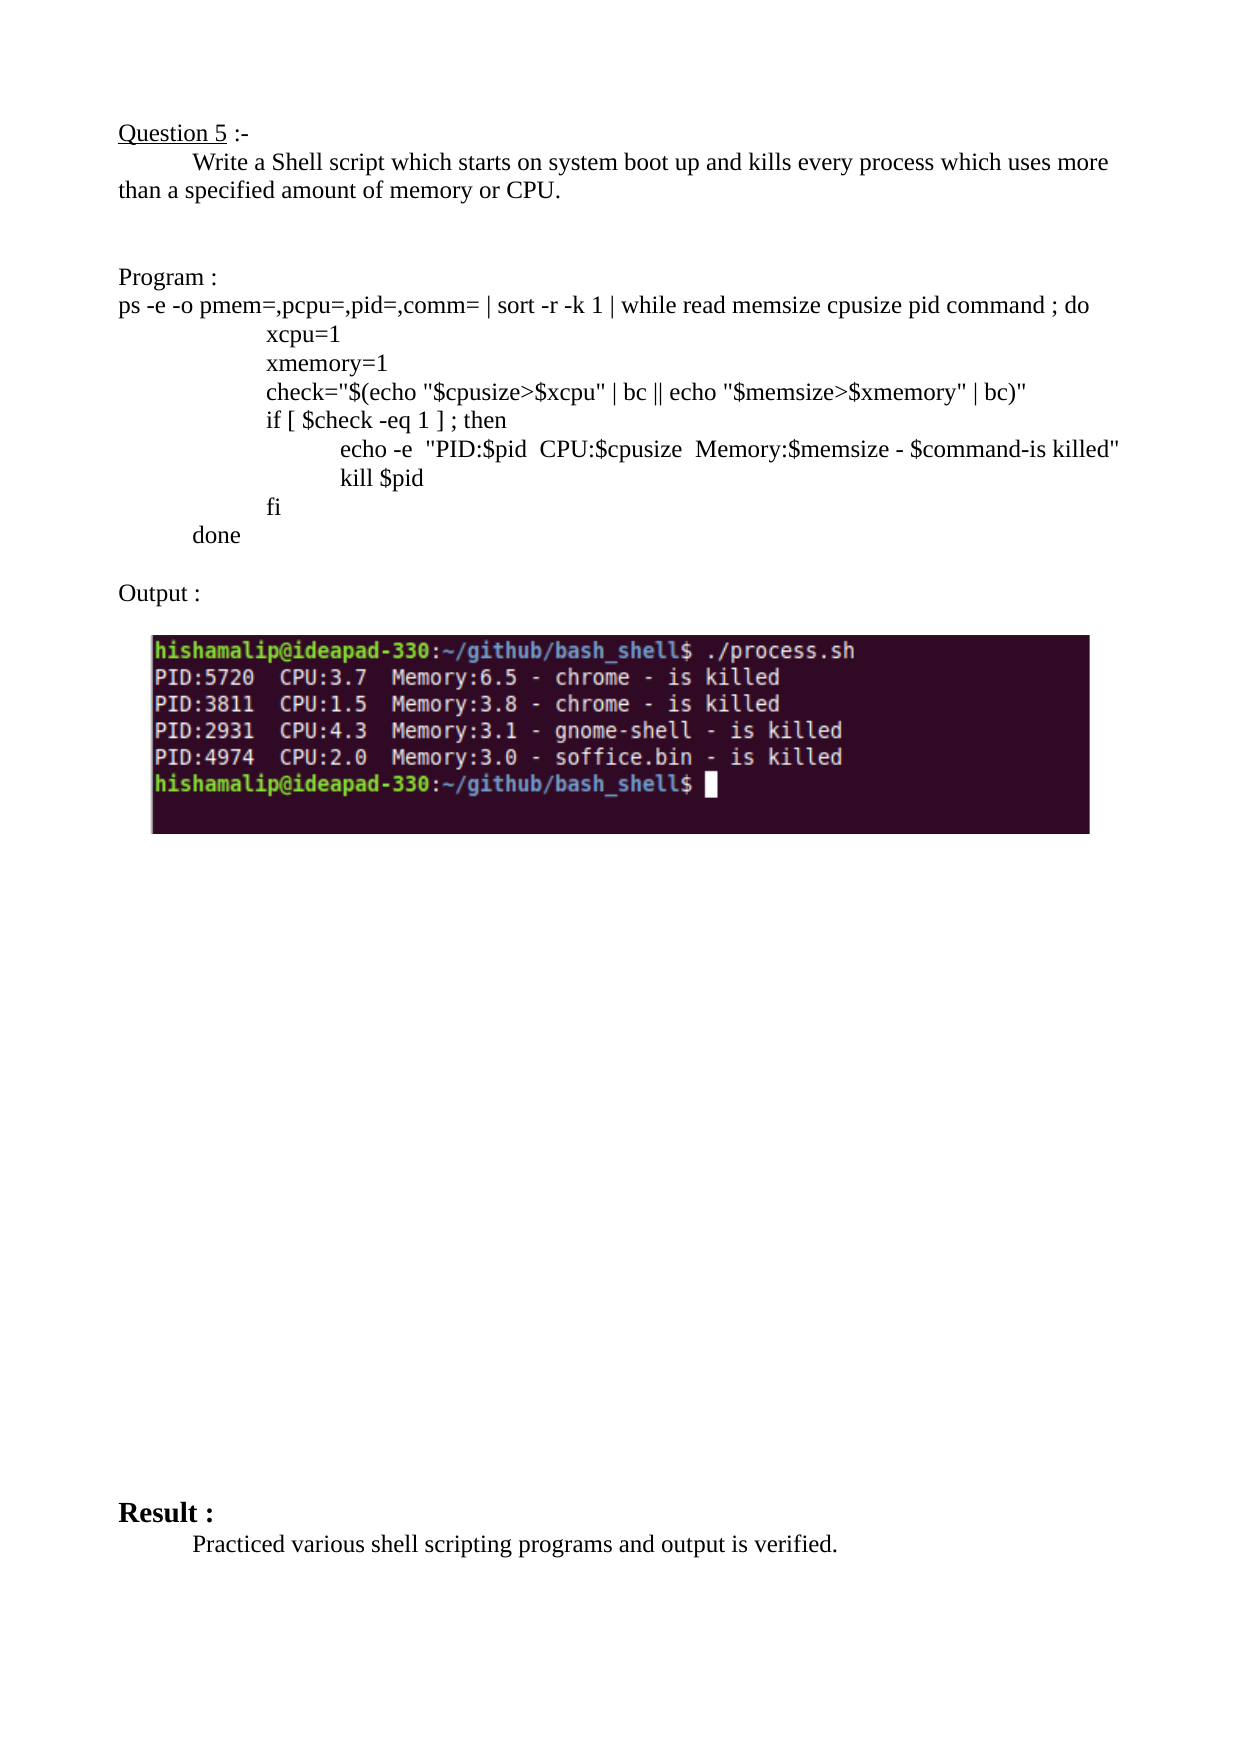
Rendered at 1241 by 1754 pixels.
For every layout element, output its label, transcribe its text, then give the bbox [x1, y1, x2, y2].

text Result : [118, 1495, 1122, 1529]
text ps -e -o pmem=,pcpu=,pid=,comm= | sort -r -k 1 | while read memsize cpusize pid command ; do [118, 291, 1122, 319]
text Output : [118, 578, 1122, 607]
text fi [118, 492, 1122, 521]
text echo -e "PID:$pid CPU:$cpusize Memory:$memsize - $command-is killed" [118, 434, 1122, 463]
text Practiced various shell scripting programs and output is verified. [118, 1529, 1122, 1558]
text xcpu=1 [118, 319, 1122, 348]
picture [150, 635, 1090, 834]
text kill $pid [118, 463, 1122, 492]
text Question 5 :- [118, 118, 1122, 147]
text Program : [118, 262, 1122, 291]
text done [118, 521, 1122, 549]
text xmemory=1 [118, 348, 1122, 377]
text Write a Shell script which starts on system boot up and kills every process which uses more than a specified amount of memory or CPU. [118, 147, 1122, 204]
text check="$(echo "$cpusize>$xcpu" | bc || echo "$memsize>$xmemory" | bc)" [118, 377, 1122, 406]
text if [ $check -eq 1 ] ; then [118, 406, 1122, 434]
